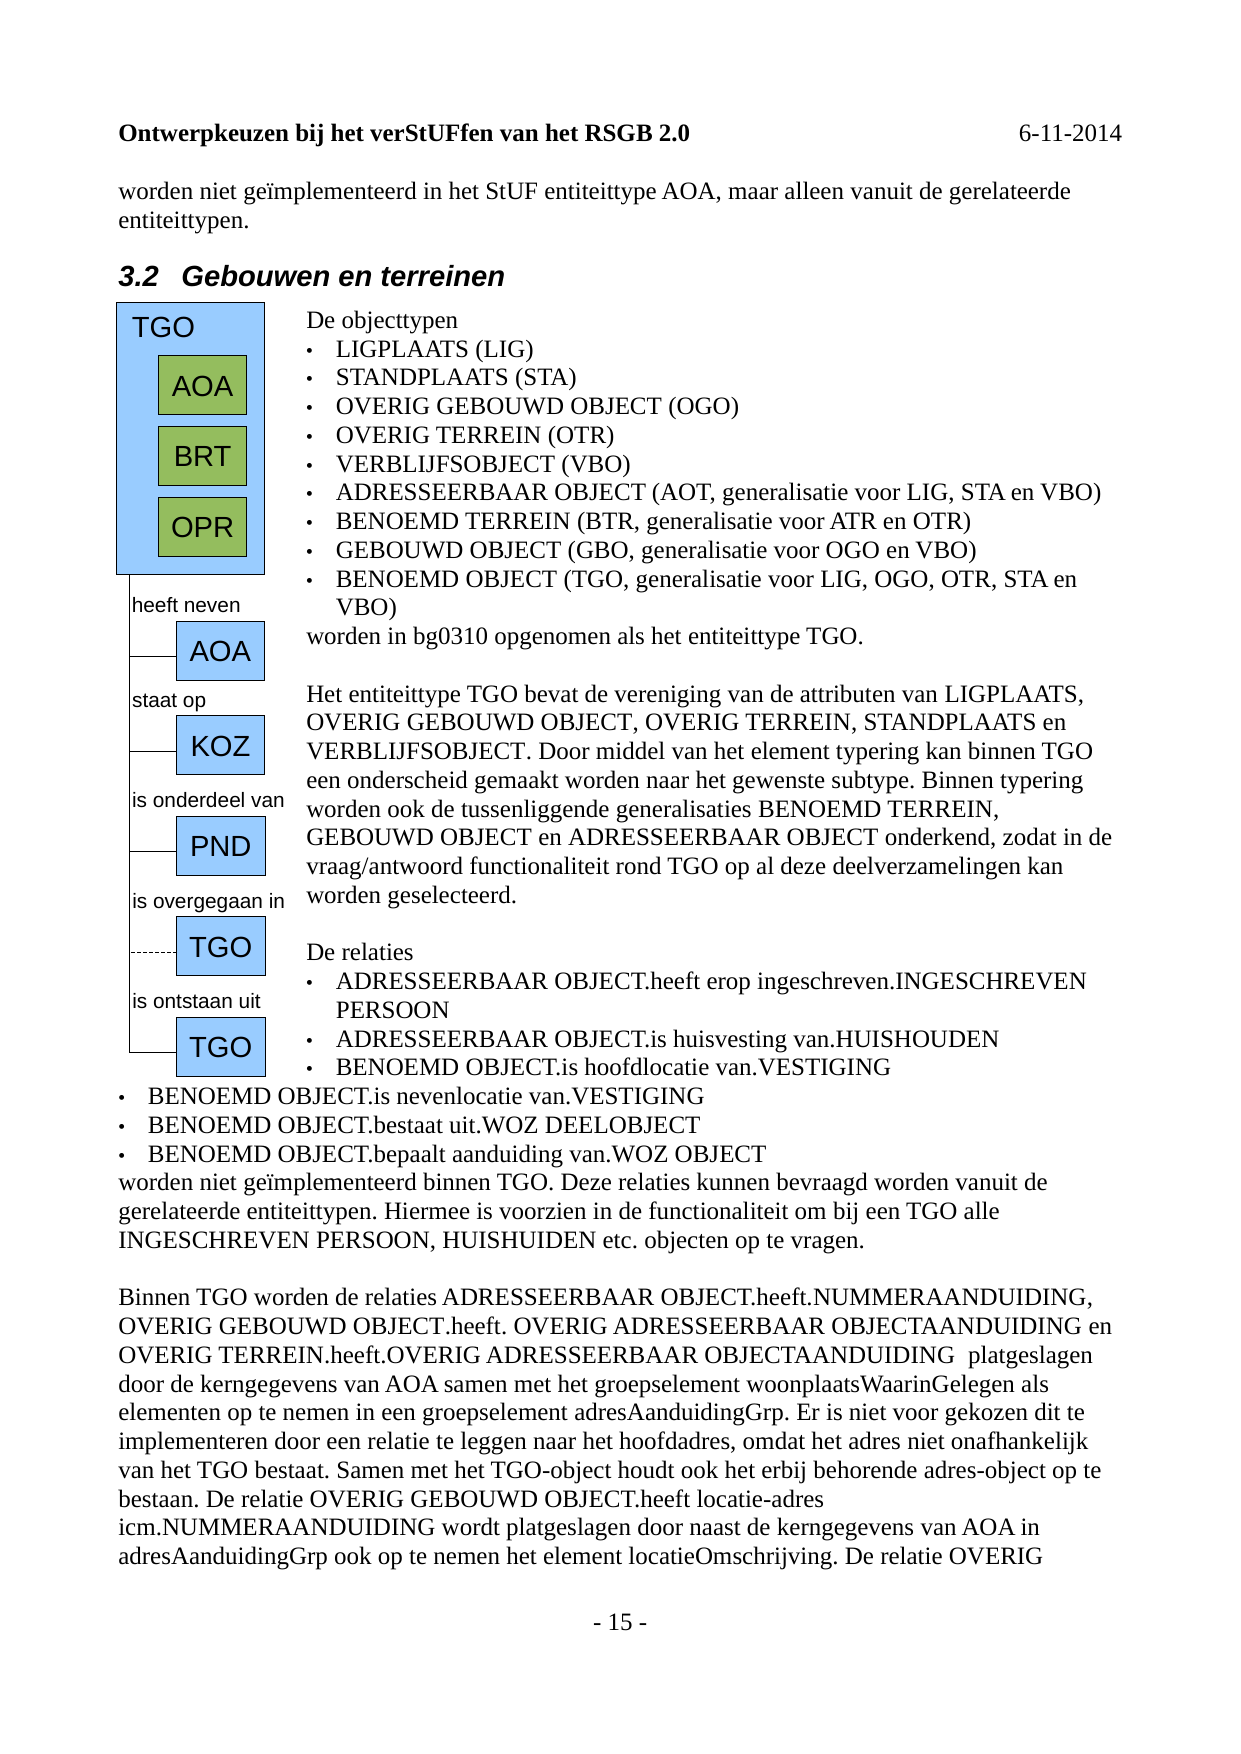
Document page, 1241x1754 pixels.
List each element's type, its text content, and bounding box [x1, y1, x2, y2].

list benoemd terrein (BTR, generalisatie voor ATR en OTR) [265, 506, 1122, 535]
list gebouwd object (GBO, generalisatie voor OGO en VBO) [265, 535, 1122, 564]
list overig gebouwd object (OGO) [265, 391, 1122, 420]
list ADRESSEERBAAR OBJECT.is huisvesting van.HUISHOUDEN [266, 1024, 1122, 1052]
text Binnen TGO worden de relaties ADRESSEERBAAR OBJECT.heeft.nummeraanduiding, overig gebouwd object.heeft. Overig adresseerbaar Objectaanduiding en overig terrein.heeft.Overig adresseerbaar Objectaanduiding platgeslagen door de kerngegevens van AOA samen met het groepselement woonplaatsWaarinGelegen als elementen op te nemen in een groepselement adresAanduidingGrp. Er is niet voor gekozen dit te implementeren door een relatie te leggen naar het hoofdadres, omdat het adres niet onafhankelijk van het TGO bestaat. Samen met het TGO-object houdt ook het erbij behorende adres-object op te bestaan. De relatie OVERIG GEBOUWD OBJECT.heeft locatie-adres icm.NUMMERAANDUIDING wordt platgeslagen door naast de kerngegevens van AOA in adresAanduidingGrp ook op te nemen het element locatieOmschrijving. De relatie OVERIG [118, 1282, 1122, 1570]
list verblijfsobject (VBO) [265, 449, 1122, 477]
subtitle Gebouwen en terreinen [118, 259, 1122, 292]
list [130, 1024, 176, 1052]
text worden niet geïmplementeerd binnen TGO. Deze relaties kunnen bevraagd worden vanuit de gerelateerde entiteittypen. Hiermee is voorzien in de functionaliteit om bij een TGO alle INGESCHREVEN PERSOON, HUISHUIDEN etc. objecten op te vragen. [118, 1167, 1122, 1254]
list standplaats (STA) [265, 362, 1122, 391]
list BENOEMD OBJECT.is hoofdlocatie van.VESTIGING [118, 1052, 1122, 1081]
list BENOEMD OBJECT.bestaat uit.WOZ DEELOBJECT [118, 1110, 1122, 1139]
text [118, 937, 129, 966]
list ADRESSEERBAAR OBJECT (AOT, generalisatie voor LIG, STA en VBO) [265, 477, 1122, 506]
list BENOEMD OBJECT.bepaalt aanduiding van.WOZ OBJECT [118, 1139, 1122, 1167]
text Het entiteittype TGO bevat de vereniging van de attributen van ligplaats, overig gebouwd object, overig terrein, standplaats en verblijfsobject. Door middel van het element typering kan binnen TGO een onderscheid gemaakt worden naar het gewenste subtype. Binnen typering worden ook de tussenliggende generalisaties benoemd terrein, gebouwd object en adresseerbaar object onderkend, zodat in de vraag/antwoord functionaliteit rond TGO op al deze deelverzamelingen kan worden geselecteerd. [130, 679, 1122, 909]
text [130, 937, 176, 966]
list BENOEMD object (TGO, generalisatie voor LIG, OGO, OTR, STA en VBO) [130, 564, 1122, 621]
text worden niet geïmplementeerd in het StUF entiteittype AOA, maar alleen vanuit de gerelateerde entiteittypen. [118, 176, 1122, 234]
text De relaties [266, 937, 1122, 966]
list ligplaats (LIG) [265, 334, 1122, 362]
list overig terrein (OTR) [265, 420, 1122, 449]
text [130, 621, 176, 650]
text worden in bg0310 opgenomen als het entiteittype TGO. [265, 621, 1122, 650]
text De objecttypen [265, 305, 1122, 334]
list ADRESSEERBAAR OBJECT.heeft erop ingeschreven.INGESCHREVEN PERSOON [130, 966, 1122, 1024]
list BENOEMD OBJECT.is nevenlocatie van.VESTIGING [118, 1081, 1122, 1110]
